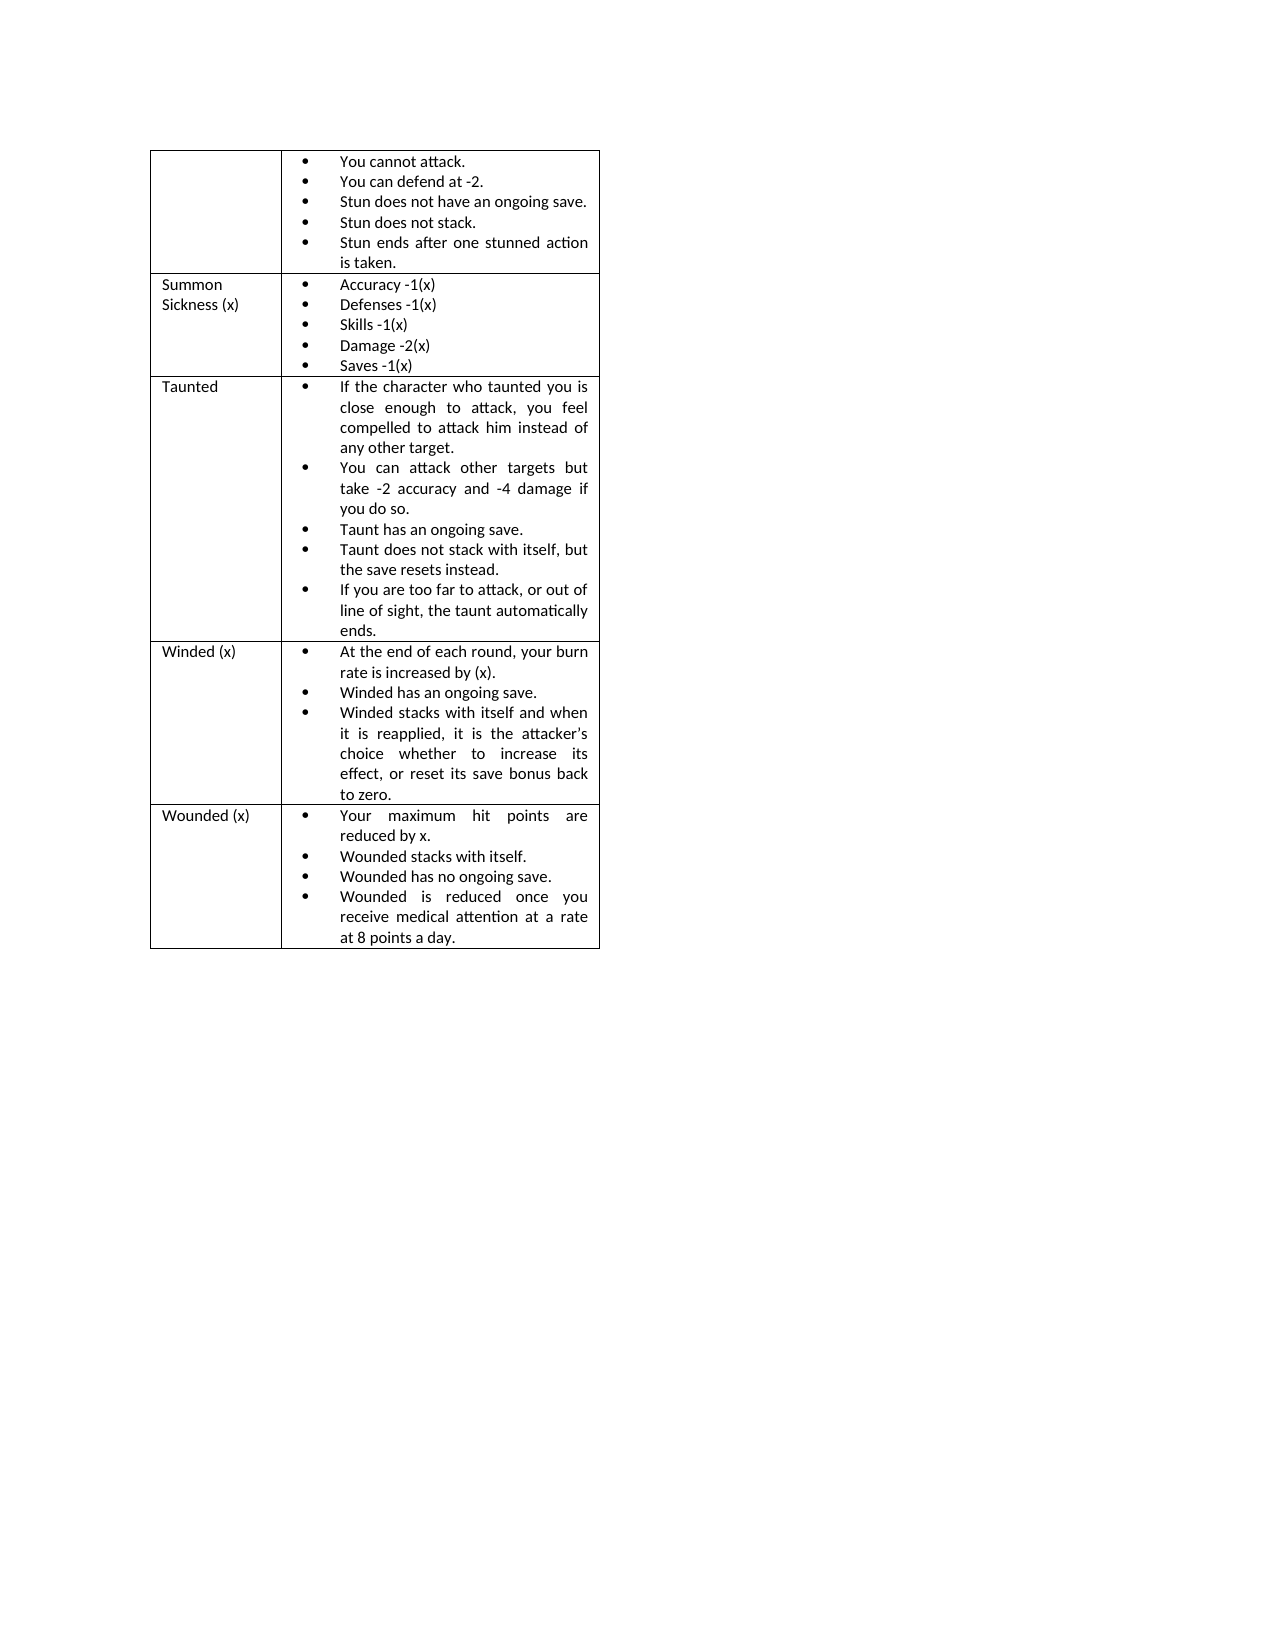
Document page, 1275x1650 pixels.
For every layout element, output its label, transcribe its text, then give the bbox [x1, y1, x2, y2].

table_cell Taunted [151, 377, 281, 641]
table_cell [151, 151, 281, 273]
table_cell Wounded (x) [151, 805, 281, 947]
table_cell All toggle powers turn off. You can take ½ action, but only to run or fly. You wander 1 hex for every 3 hexes moved. You cannot activate powers (aside from run/fly). You cannot attack. You can defend at -2. Stun does not have an ongoing save. Stun does not stack. Stun ends after one stunned action is taken. [282, 151, 599, 273]
table_cell Accuracy -1(x) Defenses -1(x) Skills -1(x) Damage -2(x) Saves -1(x) [282, 274, 599, 376]
table_cell If the character who taunted you is close enough to attack, you feel compelled to attack him instead of any other target. You can attack other targets but take -2 accuracy and -4 damage if you do so. Taunt has an ongoing save. Taunt does not stack with itself, but the save resets instead. If you are too far to attack, or out of line of sight, the taunt automatically ends. [282, 377, 599, 641]
table_cell Your maximum hit points are reduced by x. Wounded stacks with itself. Wounded has no ongoing save. Wounded is reduced once you receive medical attention at a rate at 8 points a day. [282, 805, 599, 947]
table_cell Winded (x) [151, 642, 281, 804]
table_cell Summon Sickness (x) [151, 274, 281, 376]
table_cell At the end of each round, your burn rate is increased by (x). Winded has an ongoing save. Winded stacks with itself and when it is reapplied, it is the attacker’s choice whether to increase its effect, or reset its save bonus back to zero. [282, 642, 599, 804]
